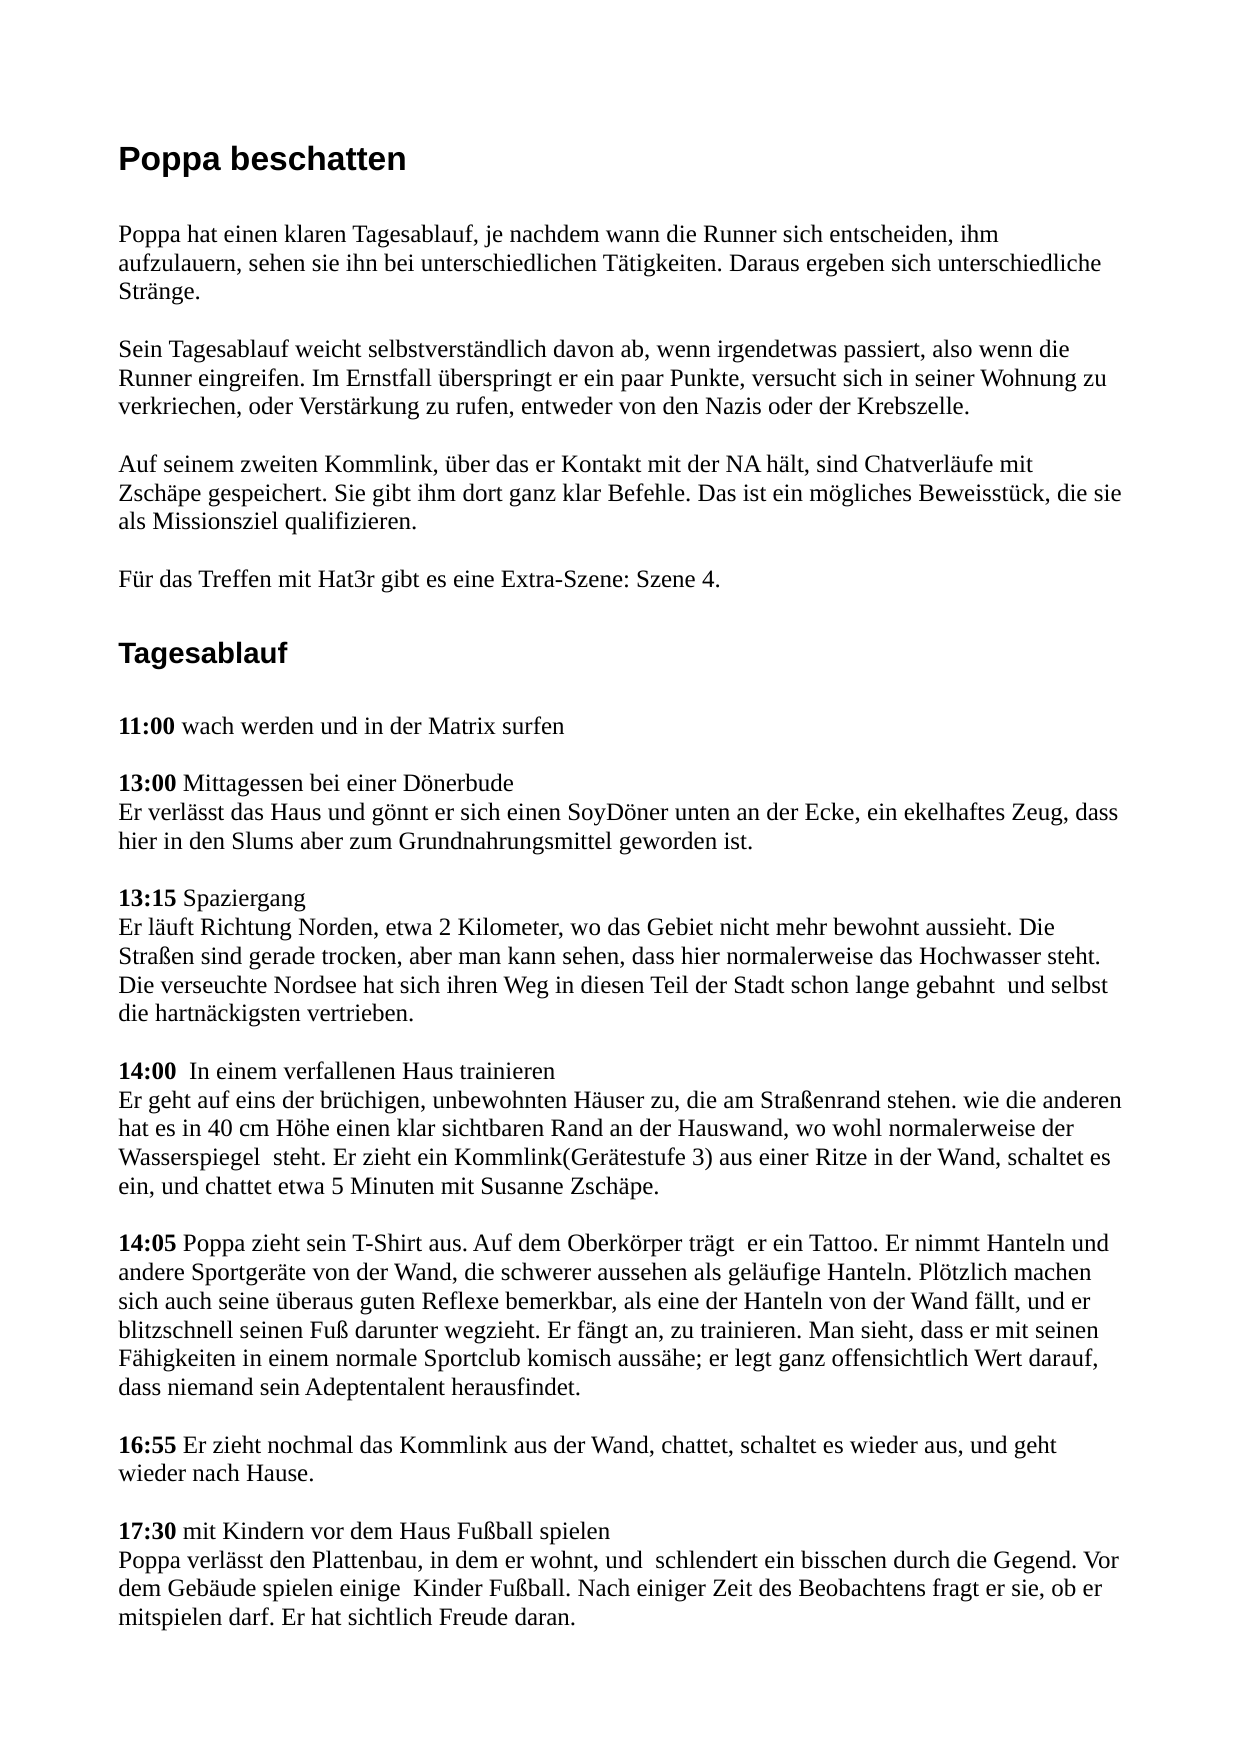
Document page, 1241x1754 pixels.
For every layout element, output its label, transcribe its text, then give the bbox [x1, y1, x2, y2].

text 13:00 Mittagessen bei einer Dönerbude [118, 768, 1122, 797]
text 16:55 Er zieht nochmal das Kommlink aus der Wand, chattet, schaltet es wieder aus, und geht wieder nach Hause. [118, 1430, 1122, 1487]
text 13:15 Spaziergang [118, 883, 1122, 912]
subtitle Tagesablauf [118, 636, 1122, 670]
text Er geht auf eins der brüchigen, unbewohnten Häuser zu, die am Straßenrand stehen. wie die anderen hat es in 40 cm Höhe einen klar sichtbaren Rand an der Hauswand, wo wohl normalerweise der Wasserspiegel steht. Er zieht ein Kommlink(Gerätestufe 3) aus einer Ritze in der Wand, schaltet es ein, und chattet etwa 5 Minuten mit Susanne Zschäpe. [118, 1085, 1122, 1200]
text 17:30 mit Kindern vor dem Haus Fußball spielen [118, 1516, 1122, 1545]
text 14:00 In einem verfallenen Haus trainieren [118, 1056, 1122, 1085]
subtitle Poppa beschatten [118, 139, 1122, 178]
text Für das Treffen mit Hat3r gibt es eine Extra-Szene: Szene 4. [118, 564, 1122, 593]
text Poppa verlässt den Plattenbau, in dem er wohnt, und schlendert ein bisschen durch die Gegend. Vor dem Gebäude spielen einige Kinder Fußball. Nach einiger Zeit des Beobachtens fragt er sie, ob er mitspielen darf. Er hat sichtlich Freude daran. [118, 1545, 1122, 1631]
text 14:05 Poppa zieht sein T-Shirt aus. Auf dem Oberkörper trägt er ein Tattoo. Er nimmt Hanteln und andere Sportgeräte von der Wand, die schwerer aussehen als geläufige Hanteln. Plötzlich machen sich auch seine überaus guten Reflexe bemerkbar, als eine der Hanteln von der Wand fällt, und er blitzschnell seinen Fuß darunter wegzieht. Er fängt an, zu trainieren. Man sieht, dass er mit seinen Fähigkeiten in einem normale Sportclub komisch aussähe; er legt ganz offensichtlich Wert darauf, dass niemand sein Adeptentalent herausfindet. [118, 1228, 1122, 1401]
text Er verlässt das Haus und gönnt er sich einen SoyDöner unten an der Ecke, ein ekelhaftes Zeug, dass hier in den Slums aber zum Grundnahrungsmittel geworden ist. [118, 797, 1122, 855]
text 11:00 wach werden und in der Matrix surfen [118, 711, 1122, 740]
text Poppa hat einen klaren Tagesablauf, je nachdem wann die Runner sich entscheiden, ihm aufzulauern, sehen sie ihn bei unterschiedlichen Tätigkeiten. Daraus ergeben sich unterschiedliche Stränge. [118, 219, 1122, 305]
text Er läuft Richtung Norden, etwa 2 Kilometer, wo das Gebiet nicht mehr bewohnt aussieht. Die Straßen sind gerade trocken, aber man kann sehen, dass hier normalerweise das Hochwasser steht. Die verseuchte Nordsee hat sich ihren Weg in diesen Teil der Stadt schon lange gebahnt und selbst die hartnäckigsten vertrieben. [118, 912, 1122, 1027]
text Auf seinem zweiten Kommlink, über das er Kontakt mit der NA hält, sind Chatverläufe mit Zschäpe gespeichert. Sie gibt ihm dort ganz klar Befehle. Das ist ein mögliches Beweisstück, die sie als Missionsziel qualifizieren. [118, 449, 1122, 535]
text Sein Tagesablauf weicht selbstverständlich davon ab, wenn irgendetwas passiert, also wenn die Runner eingreifen. Im Ernstfall überspringt er ein paar Punkte, versucht sich in seiner Wohnung zu verkriechen, oder Verstärkung zu rufen, entweder von den Nazis oder der Krebszelle. [118, 334, 1122, 420]
